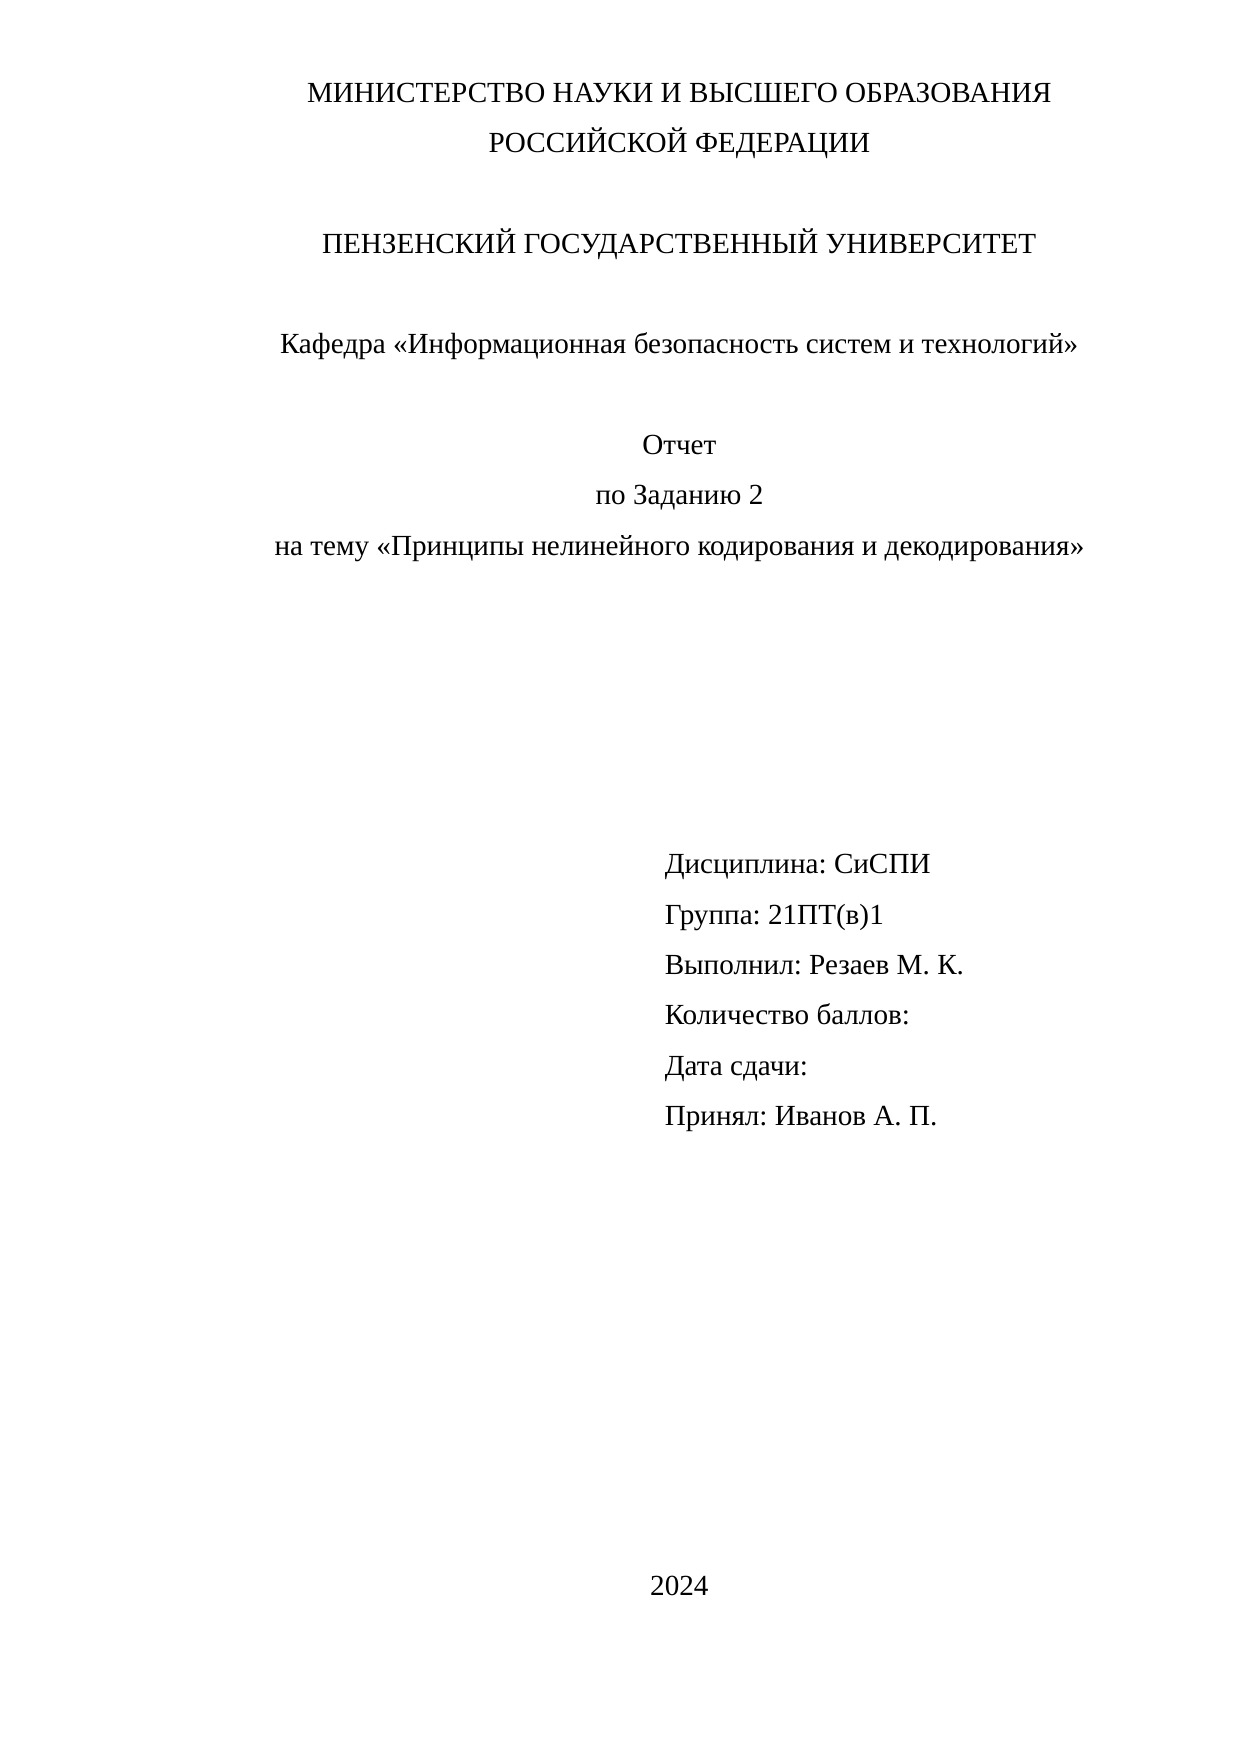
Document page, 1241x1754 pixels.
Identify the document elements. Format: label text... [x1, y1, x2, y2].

text Группа: 21ПТ(в)1 [591, 897, 1181, 930]
text Количество баллов: [591, 997, 1181, 1031]
text Отчет [177, 427, 1181, 461]
text ПЕНЗЕНСКИЙ ГОСУДАРСТВЕННЫЙ УНИВЕРСИТЕТ [177, 226, 1181, 259]
text на тему «Принципы нелинейного кодирования и декодирования» [177, 528, 1181, 561]
text Выполнил: Резаев М. К. [591, 947, 1181, 981]
text Кафедра «Информационная безопасность систем и технологий» [177, 327, 1181, 360]
text Дата сдачи: [591, 1048, 1181, 1081]
text РОССИЙСКОЙ ФЕДЕРАЦИИ [177, 125, 1181, 159]
text Дисциплина: СиСПИ [591, 846, 1181, 880]
text 2024 [177, 1568, 1181, 1601]
text по Заданию 2 [177, 477, 1181, 511]
text МИНИСТЕРСТВО НАУКИ И ВЫСШЕГО ОБРАЗОВАНИЯ [177, 75, 1181, 108]
text Принял: Иванов А. П. [591, 1098, 1181, 1132]
